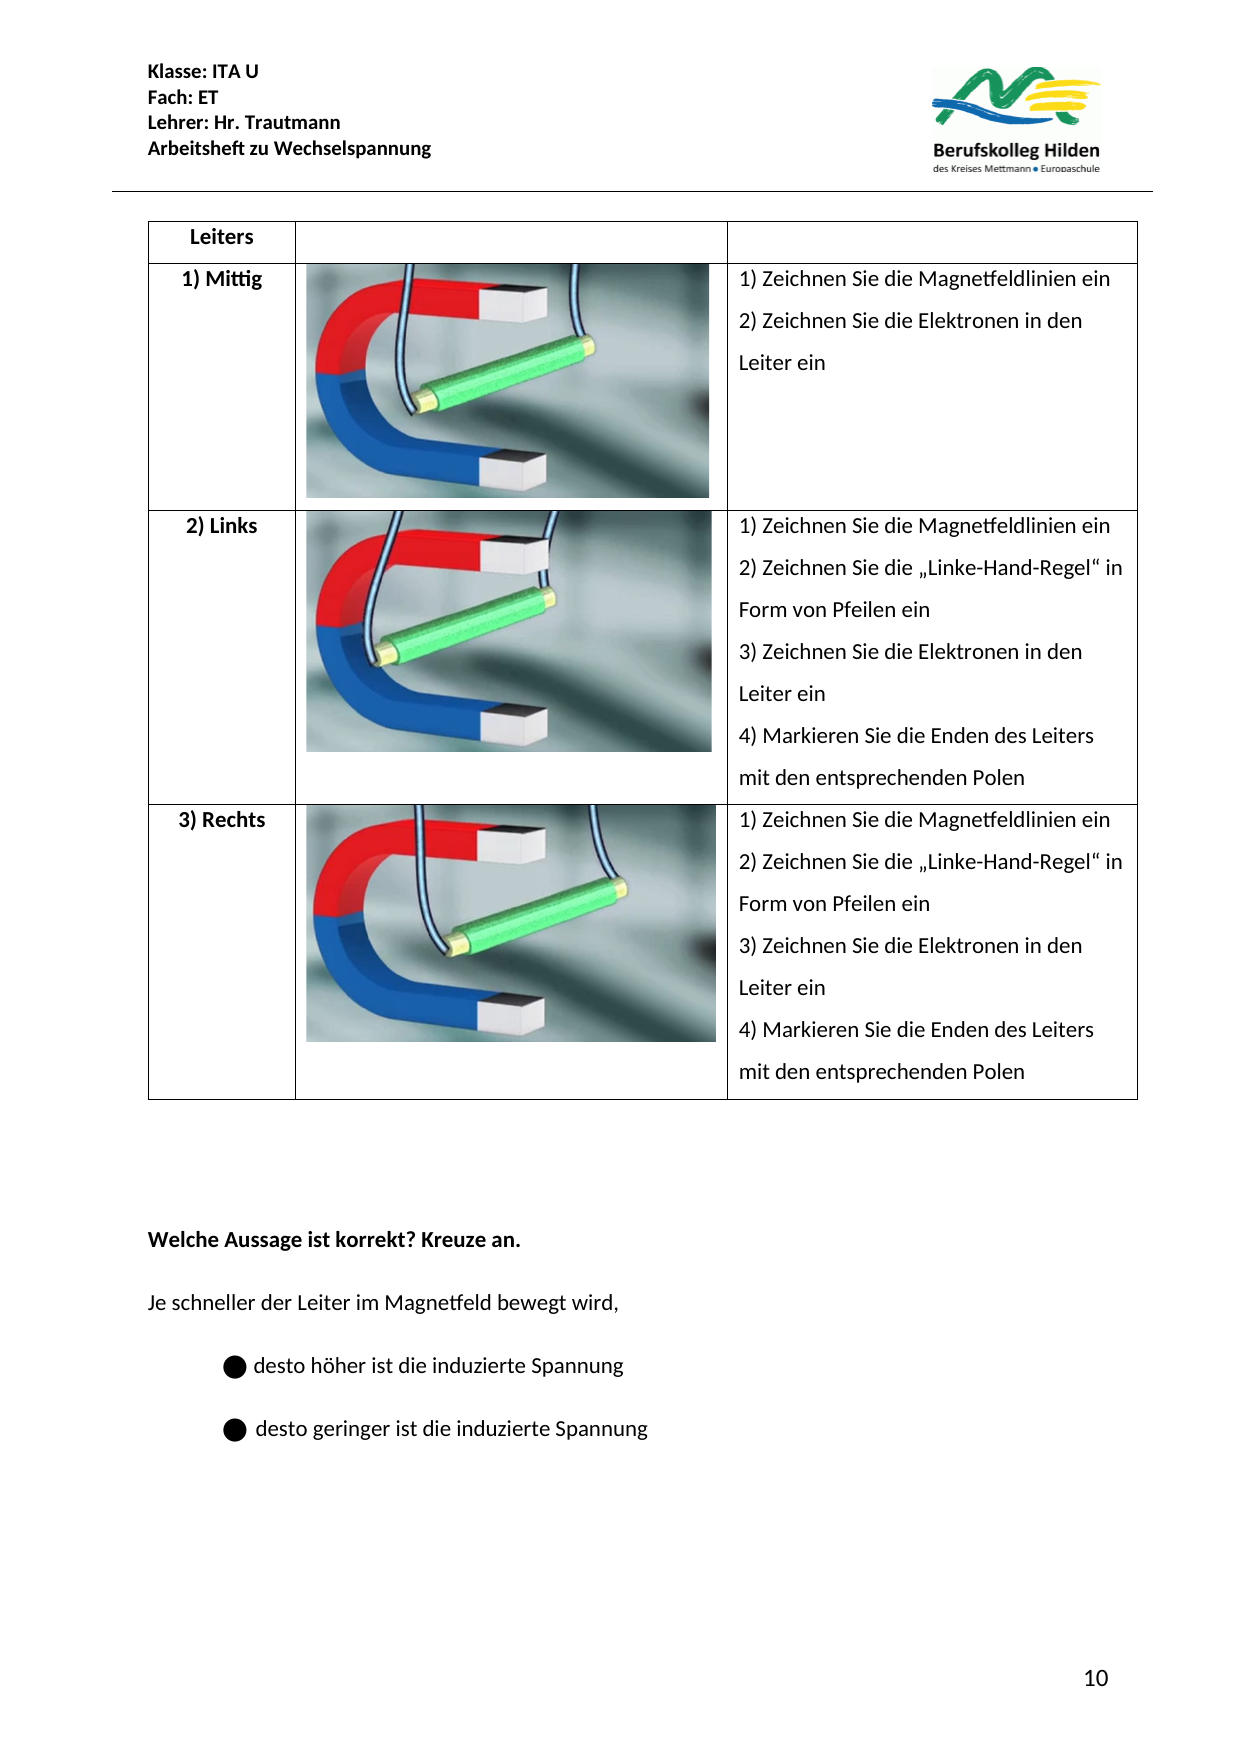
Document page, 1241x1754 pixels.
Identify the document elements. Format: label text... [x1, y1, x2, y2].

table_cell 1) Zeichnen Sie die Magnetfeldlinien ein 2) Zeichnen Sie die Elektronen in den Leiter ein [728, 264, 1137, 510]
text ◯ desto geringer ist die induzierte Spannung [221, 1414, 1108, 1443]
text Je schneller der Leiter im Magnetfeld bewegt wird, [148, 1288, 1108, 1316]
table_cell 1) Mittig [149, 264, 295, 510]
picture [306, 805, 716, 1042]
table_cell 1) Zeichnen Sie die Magnetfeldlinien ein 2) Zeichnen Sie die „Linke-Hand-Regel“ in Form von Pfeilen ein 3) Zeichnen Sie die Elektronen in den Leiter ein 4) Markieren Sie die Enden des Leiters mit den entsprechenden Polen [728, 805, 1137, 1098]
picture [951, 59, 1109, 181]
table_cell 3) Rechts [149, 805, 295, 1098]
table_cell 2) Links [149, 511, 295, 804]
table_cell [296, 264, 727, 510]
table_header [296, 222, 727, 263]
picture [306, 511, 712, 752]
table_header Leiters [149, 222, 295, 263]
table_cell [296, 805, 727, 1098]
table_cell [296, 511, 727, 804]
table_header [728, 222, 1137, 263]
text ◯ desto höher ist die induzierte Spannung [221, 1351, 1108, 1379]
table_cell 1) Zeichnen Sie die Magnetfeldlinien ein 2) Zeichnen Sie die „Linke-Hand-Regel“ in Form von Pfeilen ein 3) Zeichnen Sie die Elektronen in den Leiter ein 4) Markieren Sie die Enden des Leiters mit den entsprechenden Polen [728, 511, 1137, 804]
text Welche Aussage ist korrekt? Kreuze an. [148, 1225, 1108, 1253]
picture [306, 264, 710, 498]
